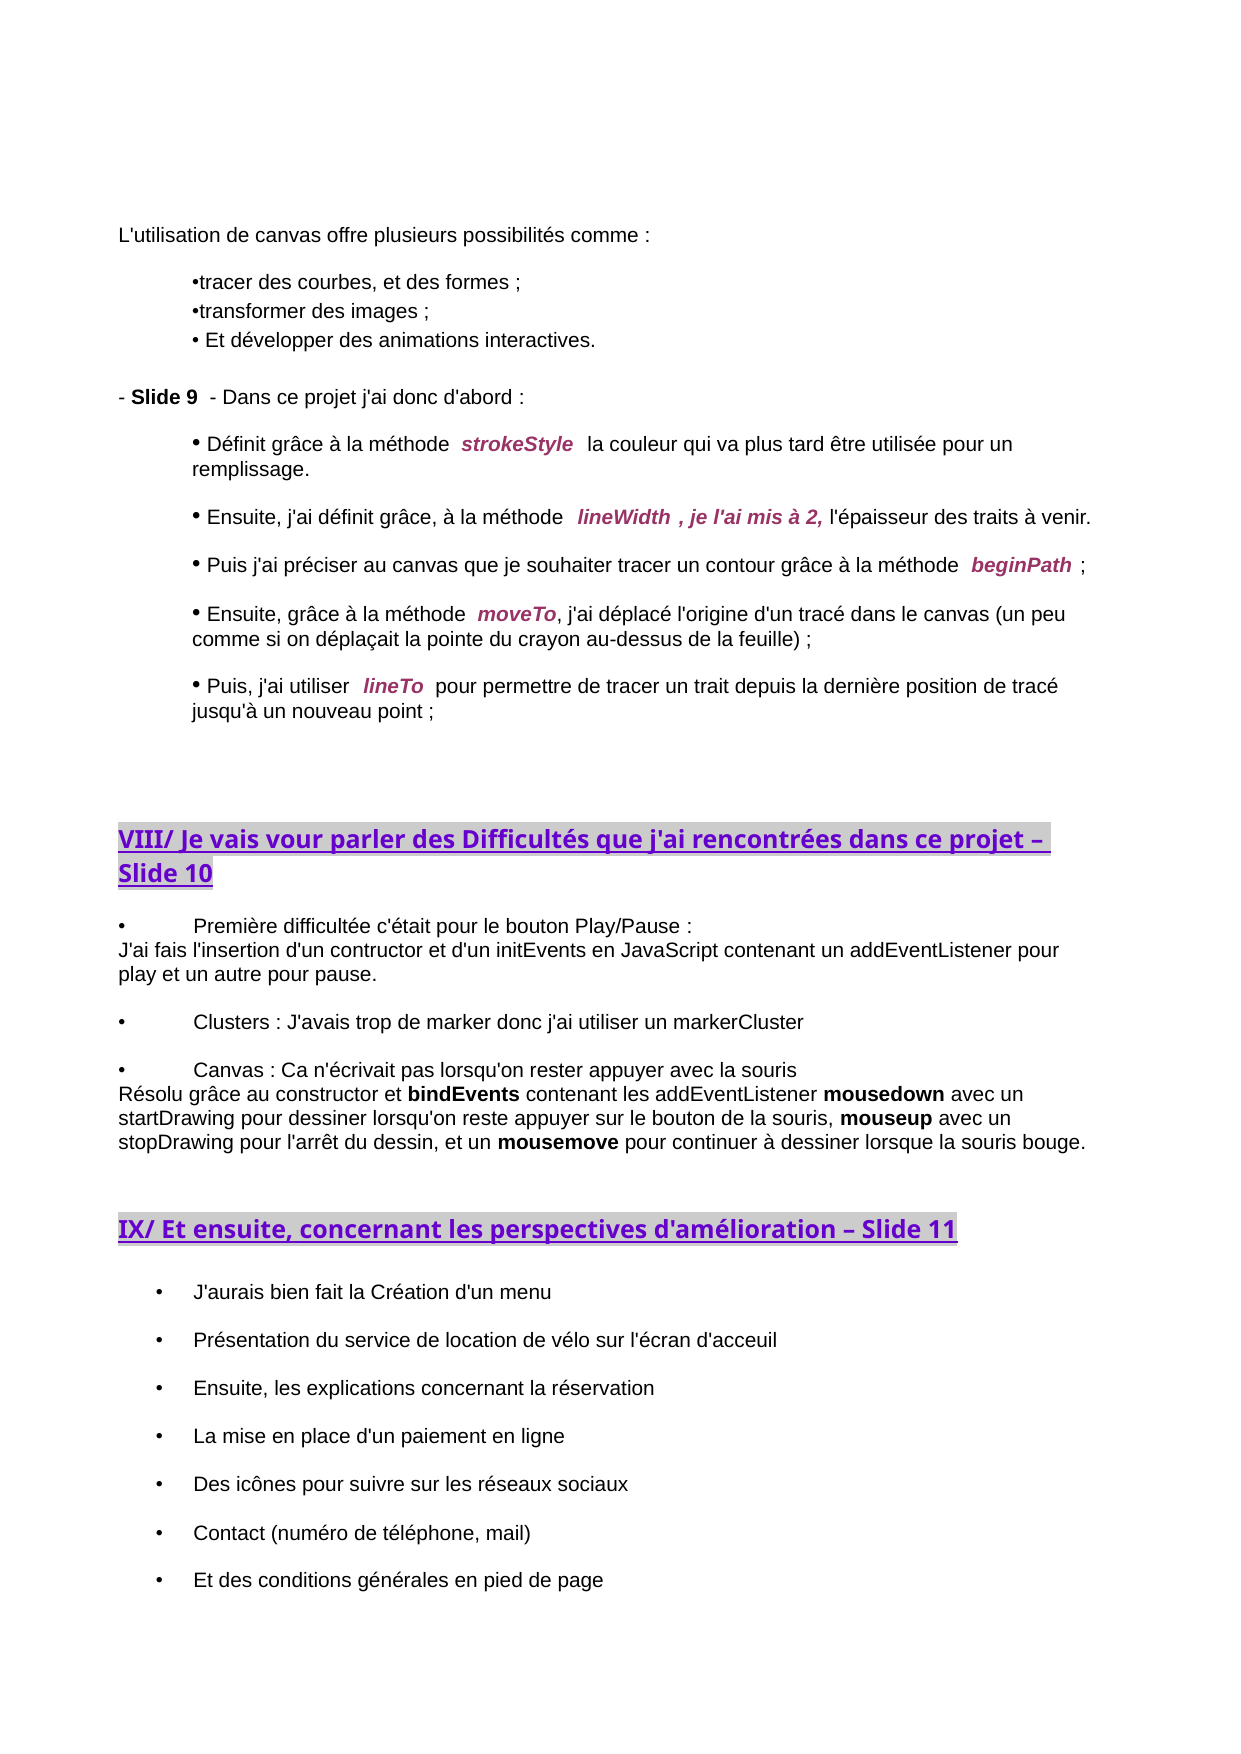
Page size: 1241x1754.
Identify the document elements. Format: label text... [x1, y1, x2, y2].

list Et développer des animations interactives. [118, 327, 1122, 351]
text - Slide 9 - Dans ce projet j'ai donc d'abord : [118, 385, 1122, 409]
list J'aurais bien fait la Création d'un menu [156, 1280, 1122, 1304]
list Ensuite, grâce à la méthode moveTo, j'ai déplacé l'origine d'un tracé dans le canvas (un peu comme si on déplaçait la pointe du crayon au-dessus de la feuille) ; [118, 601, 1122, 650]
list Résolu grâce au constructor et bindEvents contenant les addEventListener mousedown avec un startDrawing pour dessiner lorsqu'on reste appuyer sur le bouton de la souris, mouseup avec un stopDrawing pour l'arrêt du dessin, et un mousemove pour continuer à dessiner lorsque la souris bouge. [118, 1082, 1097, 1154]
list Première difficultée c'était pour le bouton Play/Pause : J'ai fais l'insertion d'un contructor et d'un initEvents en JavaScript contenant un addEventListener pour play et un autre pour pause. [118, 914, 1097, 986]
list Ensuite, j'ai définit grâce, à la méthode lineWidth , je l'ai mis à 2, l'épaisseur des traits à venir. [118, 504, 1122, 529]
list tracer des courbes, et des formes ; [118, 270, 1122, 294]
list Ensuite, les explications concernant la réservation [156, 1376, 1122, 1400]
list Canvas : Ca n'écrivait pas lorsqu'on rester appuyer avec la souris [118, 1058, 1097, 1082]
text IX/ Et ensuite, concernant les perspectives d'amélioration – Slide 11 [118, 1212, 1097, 1246]
list Puis j'ai préciser au canvas que je souhaiter tracer un contour grâce à la méthode beginPath ; [118, 553, 1122, 578]
list Clusters : J'avais trop de marker donc j'ai utiliser un markerCluster [118, 1010, 1097, 1034]
list Puis, j'ai utiliser lineTo pour permettre de tracer un trait depuis la dernière position de tracé jusqu'à un nouveau point ; [118, 674, 1122, 723]
list La mise en place d'un paiement en ligne [156, 1424, 1122, 1448]
list transformer des images ; [118, 299, 1122, 323]
list Présentation du service de location de vélo sur l'écran d'acceuil [156, 1328, 1122, 1352]
list Contact (numéro de téléphone, mail) [156, 1520, 1122, 1544]
list Définit grâce à la méthode strokeStyle la couleur qui va plus tard être utilisée pour un remplissage. [118, 432, 1122, 481]
list Des icônes pour suivre sur les réseaux sociaux [156, 1472, 1122, 1496]
list Et des conditions générales en pied de page [156, 1568, 1122, 1592]
text L'utilisation de canvas offre plusieurs possibilités comme : [118, 222, 1122, 246]
text VIII/ Je vais vour parler des Difficultés que j'ai rencontrées dans ce projet – Slide 10 [118, 822, 1097, 890]
